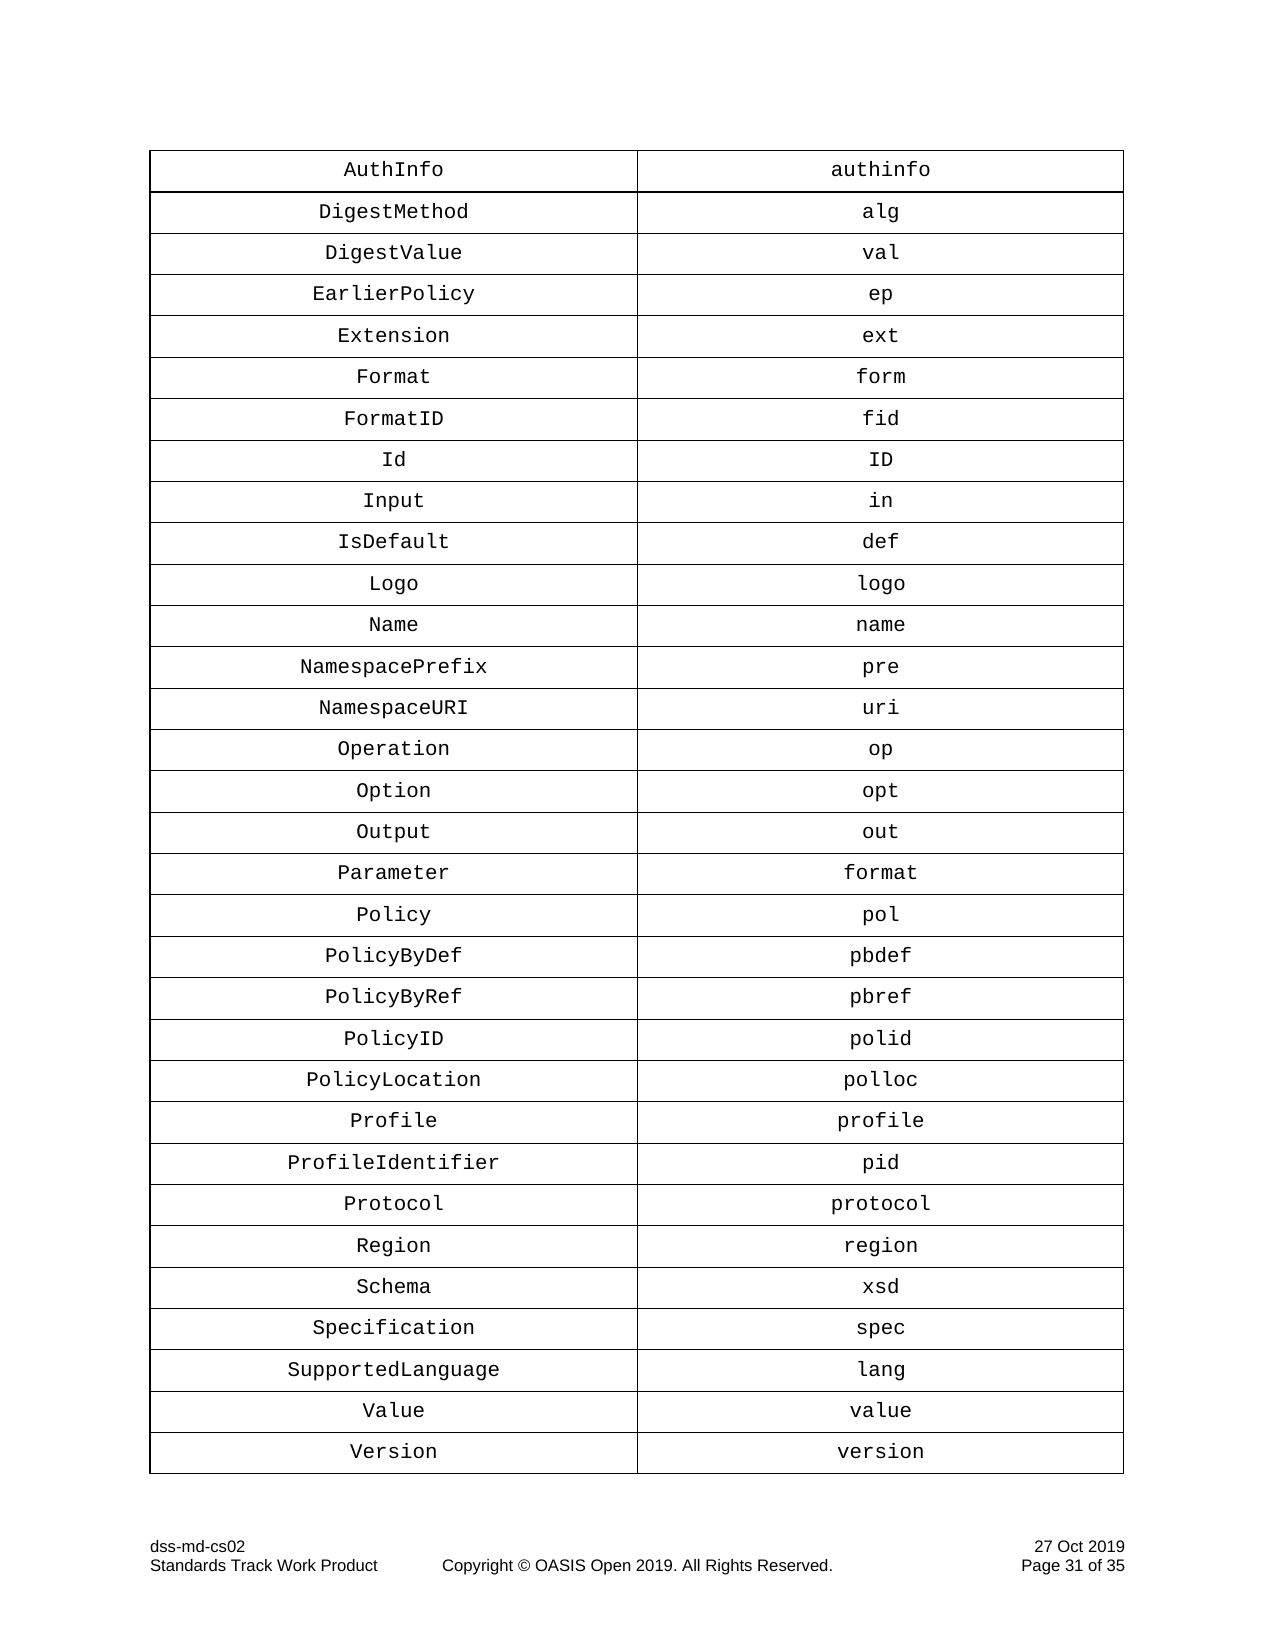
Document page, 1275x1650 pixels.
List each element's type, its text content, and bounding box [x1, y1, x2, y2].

table_cell form [638, 358, 1123, 398]
table_cell protocol [638, 1185, 1123, 1225]
table_cell Output [151, 813, 637, 853]
table_cell opt [638, 771, 1123, 812]
table_cell alg [638, 193, 1123, 233]
table_cell value [638, 1392, 1123, 1432]
table_cell AuthInfo [151, 151, 637, 191]
table_cell xsd [638, 1268, 1123, 1308]
table_cell pbdef [638, 937, 1123, 977]
table_cell Id [151, 441, 637, 481]
table_cell NamespaceURI [151, 689, 637, 729]
table_cell name [638, 606, 1123, 646]
table_cell ID [638, 441, 1123, 481]
table_cell pbref [638, 978, 1123, 1018]
table_cell PolicyByDef [151, 937, 637, 977]
table_cell Input [151, 482, 637, 522]
table_cell SupportedLanguage [151, 1350, 637, 1391]
table_cell out [638, 813, 1123, 853]
table_cell Option [151, 771, 637, 812]
table_cell version [638, 1433, 1123, 1473]
table_cell Logo [151, 565, 637, 605]
table_cell authinfo [638, 151, 1123, 191]
table_cell region [638, 1226, 1123, 1267]
table_cell Value [151, 1392, 637, 1432]
table_cell uri [638, 689, 1123, 729]
table_cell PolicyLocation [151, 1061, 637, 1101]
table_cell fid [638, 399, 1123, 439]
table_cell Format [151, 358, 637, 398]
table_cell Version [151, 1433, 637, 1473]
table_cell Name [151, 606, 637, 646]
table_cell logo [638, 565, 1123, 605]
table_cell IsDefault [151, 523, 637, 563]
table_cell polid [638, 1020, 1123, 1060]
table_cell EarlierPolicy [151, 275, 637, 315]
table_cell Specification [151, 1309, 637, 1349]
table_cell PolicyID [151, 1020, 637, 1060]
table_cell Policy [151, 895, 637, 936]
table_cell spec [638, 1309, 1123, 1349]
table_cell in [638, 482, 1123, 522]
table_cell ext [638, 316, 1123, 357]
table_cell op [638, 730, 1123, 770]
table_cell Region [151, 1226, 637, 1267]
table_cell def [638, 523, 1123, 563]
table_cell format [638, 854, 1123, 894]
table_cell pid [638, 1144, 1123, 1184]
table_cell polloc [638, 1061, 1123, 1101]
table_cell Schema [151, 1268, 637, 1308]
table_cell pol [638, 895, 1123, 936]
table_cell pre [638, 647, 1123, 688]
table_cell NamespacePrefix [151, 647, 637, 688]
table_cell ep [638, 275, 1123, 315]
table_cell lang [638, 1350, 1123, 1391]
table_cell profile [638, 1102, 1123, 1142]
table_cell Protocol [151, 1185, 637, 1225]
table_cell Extension [151, 316, 637, 357]
table_cell FormatID [151, 399, 637, 439]
table_cell Profile [151, 1102, 637, 1142]
table_cell DigestMethod [151, 193, 637, 233]
table_cell Parameter [151, 854, 637, 894]
table_cell val [638, 234, 1123, 274]
table_cell Operation [151, 730, 637, 770]
table_cell DigestValue [151, 234, 637, 274]
table_cell ProfileIdentifier [151, 1144, 637, 1184]
table_cell PolicyByRef [151, 978, 637, 1018]
